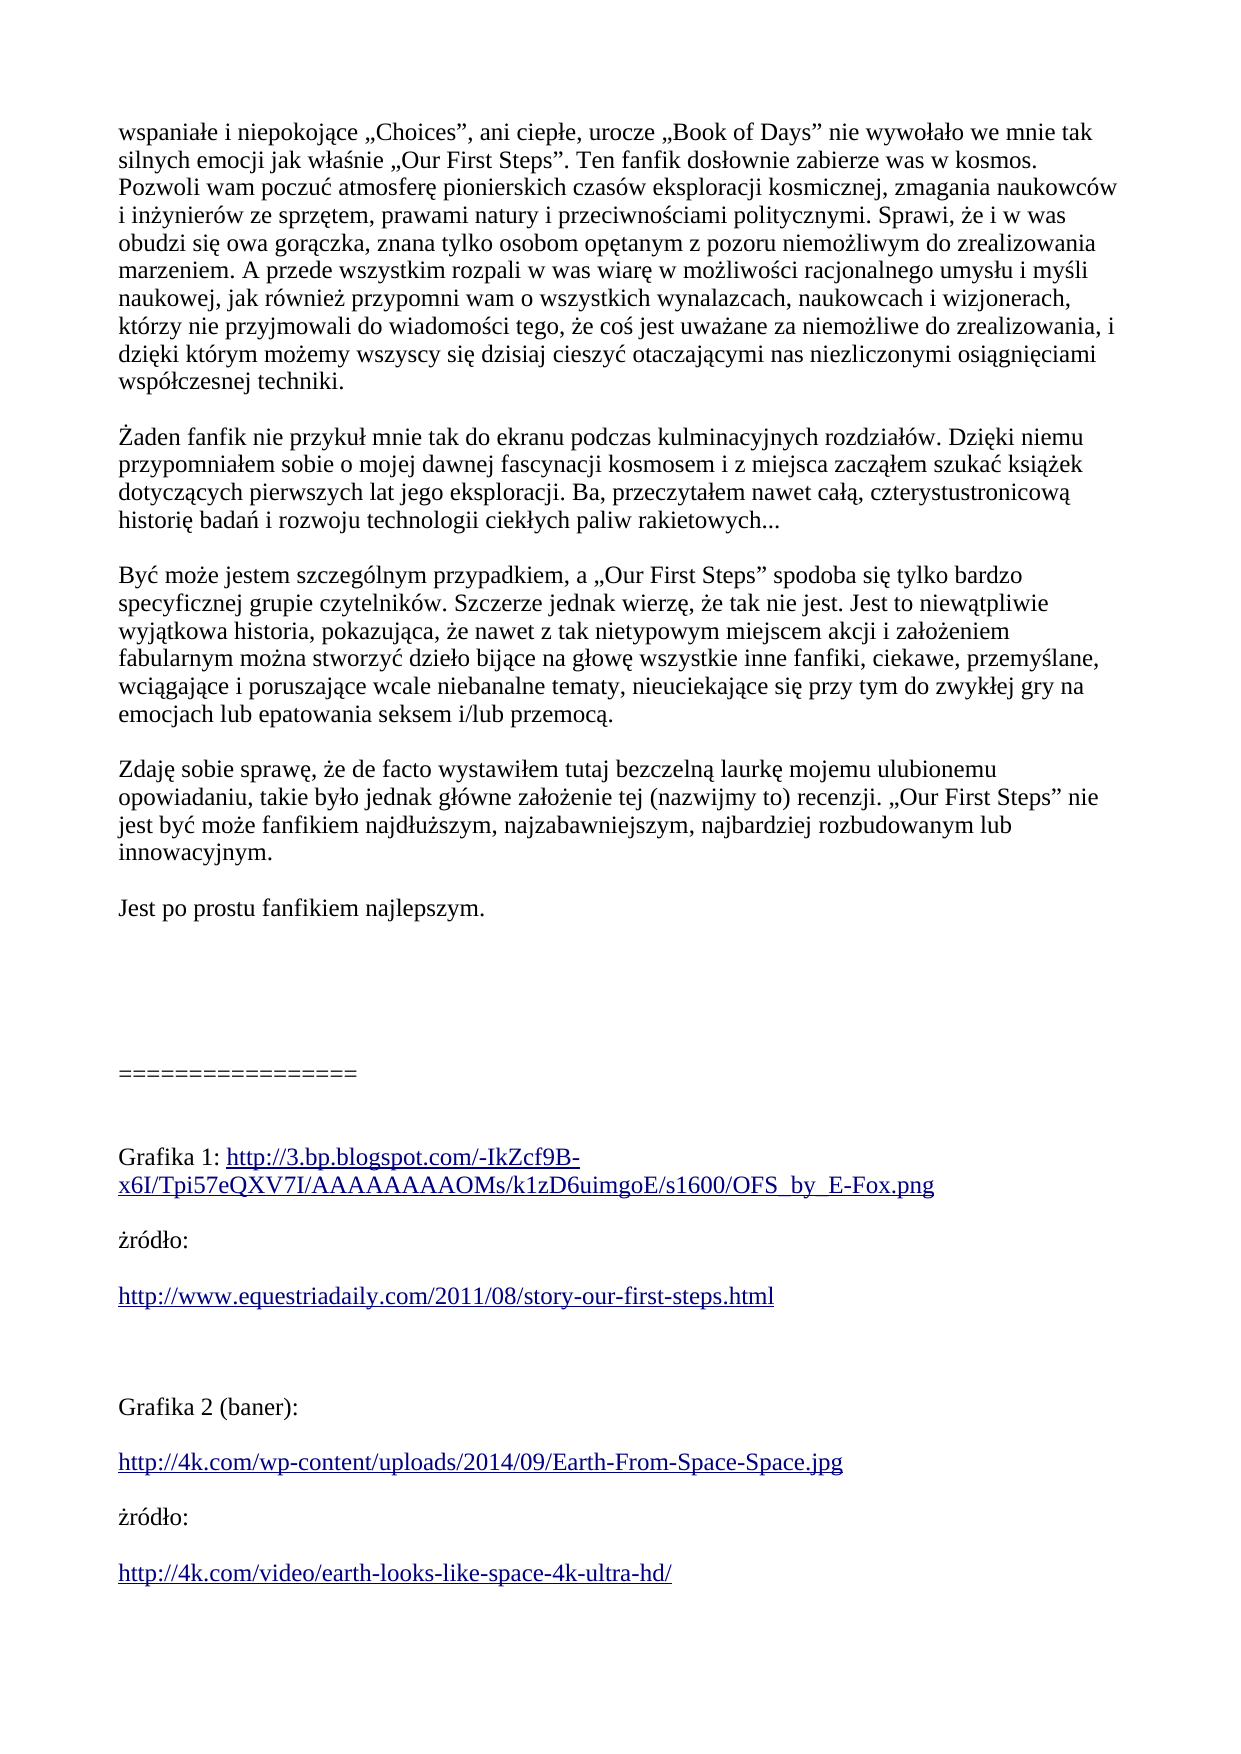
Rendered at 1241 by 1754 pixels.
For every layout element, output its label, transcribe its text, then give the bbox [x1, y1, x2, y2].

text http://www.equestriadaily.com/2011/08/story-our-first-steps.html [118, 1282, 1122, 1309]
text Grafika 1: http://3.bp.blogspot.com/-IkZcf9B-x6I/Tpi57eQXV7I/AAAAAAAAOMs/k1zD6uimgoE/s1600/OFS_by_E-Fox.png [118, 1143, 1122, 1199]
text Grafika 2 (baner): [118, 1393, 1122, 1420]
text Być może jestem szczególnym przypadkiem, a „Our First Steps” spodoba się tylko bardzo specyficznej grupie czytelników. Szczerze jednak wierzę, że tak nie jest. Jest to niewątpliwie wyjątkowa historia, pokazująca, że nawet z tak nietypowym miejscem akcji i założeniem fabularnym można stworzyć dzieło bijące na głowę wszystkie inne fanfiki, ciekawe, przemyślane, wciągające i poruszające wcale niebanalne tematy, nieuciekające się przy tym do zwykłej gry na emocjach lub epatowania seksem i/lub przemocą. [118, 561, 1122, 728]
text żródło: [118, 1226, 1122, 1254]
text Zdaję sobie sprawę, że de facto wystawiłem tutaj bezczelną laurkę mojemu ulubionemu opowiadaniu, takie było jednak główne założenie tej (nazwijmy to) recenzji. „Our First Steps” nie jest być może fanfikiem najdłuższym, najzabawniejszym, najbardziej rozbudowanym lub innowacyjnym. [118, 755, 1122, 866]
text Żaden fanfik nie przykuł mnie tak do ekranu podczas kulminacyjnych rozdziałów. Dzięki niemu przypomniałem sobie o mojej dawnej fascynacji kosmosem i z miejsca zacząłem szukać książek dotyczących pierwszych lat jego eksploracji. Ba, przeczytałem nawet całą, czterystustronicową historię badań i rozwoju technologii ciekłych paliw rakietowych... [118, 423, 1122, 534]
text żródło: [118, 1503, 1122, 1531]
text Jest po prostu fanfikiem najlepszym. [118, 894, 1122, 922]
text http://4k.com/wp-content/uploads/2014/09/Earth-From-Space-Space.jpg [118, 1448, 1122, 1476]
text ================= [118, 1060, 1122, 1088]
text wspaniałe i niepokojące „Choices”, ani ciepłe, urocze „Book of Days” nie wywołało we mnie tak silnych emocji jak właśnie „Our First Steps”. Ten fanfik dosłownie zabierze was w kosmos. Pozwoli wam poczuć atmosferę pionierskich czasów eksploracji kosmicznej, zmagania naukowców i inżynierów ze sprzętem, prawami natury i przeciwnościami politycznymi. Sprawi, że i w was obudzi się owa gorączka, znana tylko osobom opętanym z pozoru niemożliwym do zrealizowania marzeniem. A przede wszystkim rozpali w was wiarę w możliwości racjonalnego umysłu i myśli naukowej, jak również przypomni wam o wszystkich wynalazcach, naukowcach i wizjonerach, którzy nie przyjmowali do wiadomości tego, że coś jest uważane za niemożliwe do zrealizowania, i dzięki którym możemy wszyscy się dzisiaj cieszyć otaczającymi nas niezliczonymi osiągnięciami współczesnej techniki. [118, 118, 1122, 395]
text http://4k.com/video/earth-looks-like-space-4k-ultra-hd/ [118, 1559, 1122, 1587]
